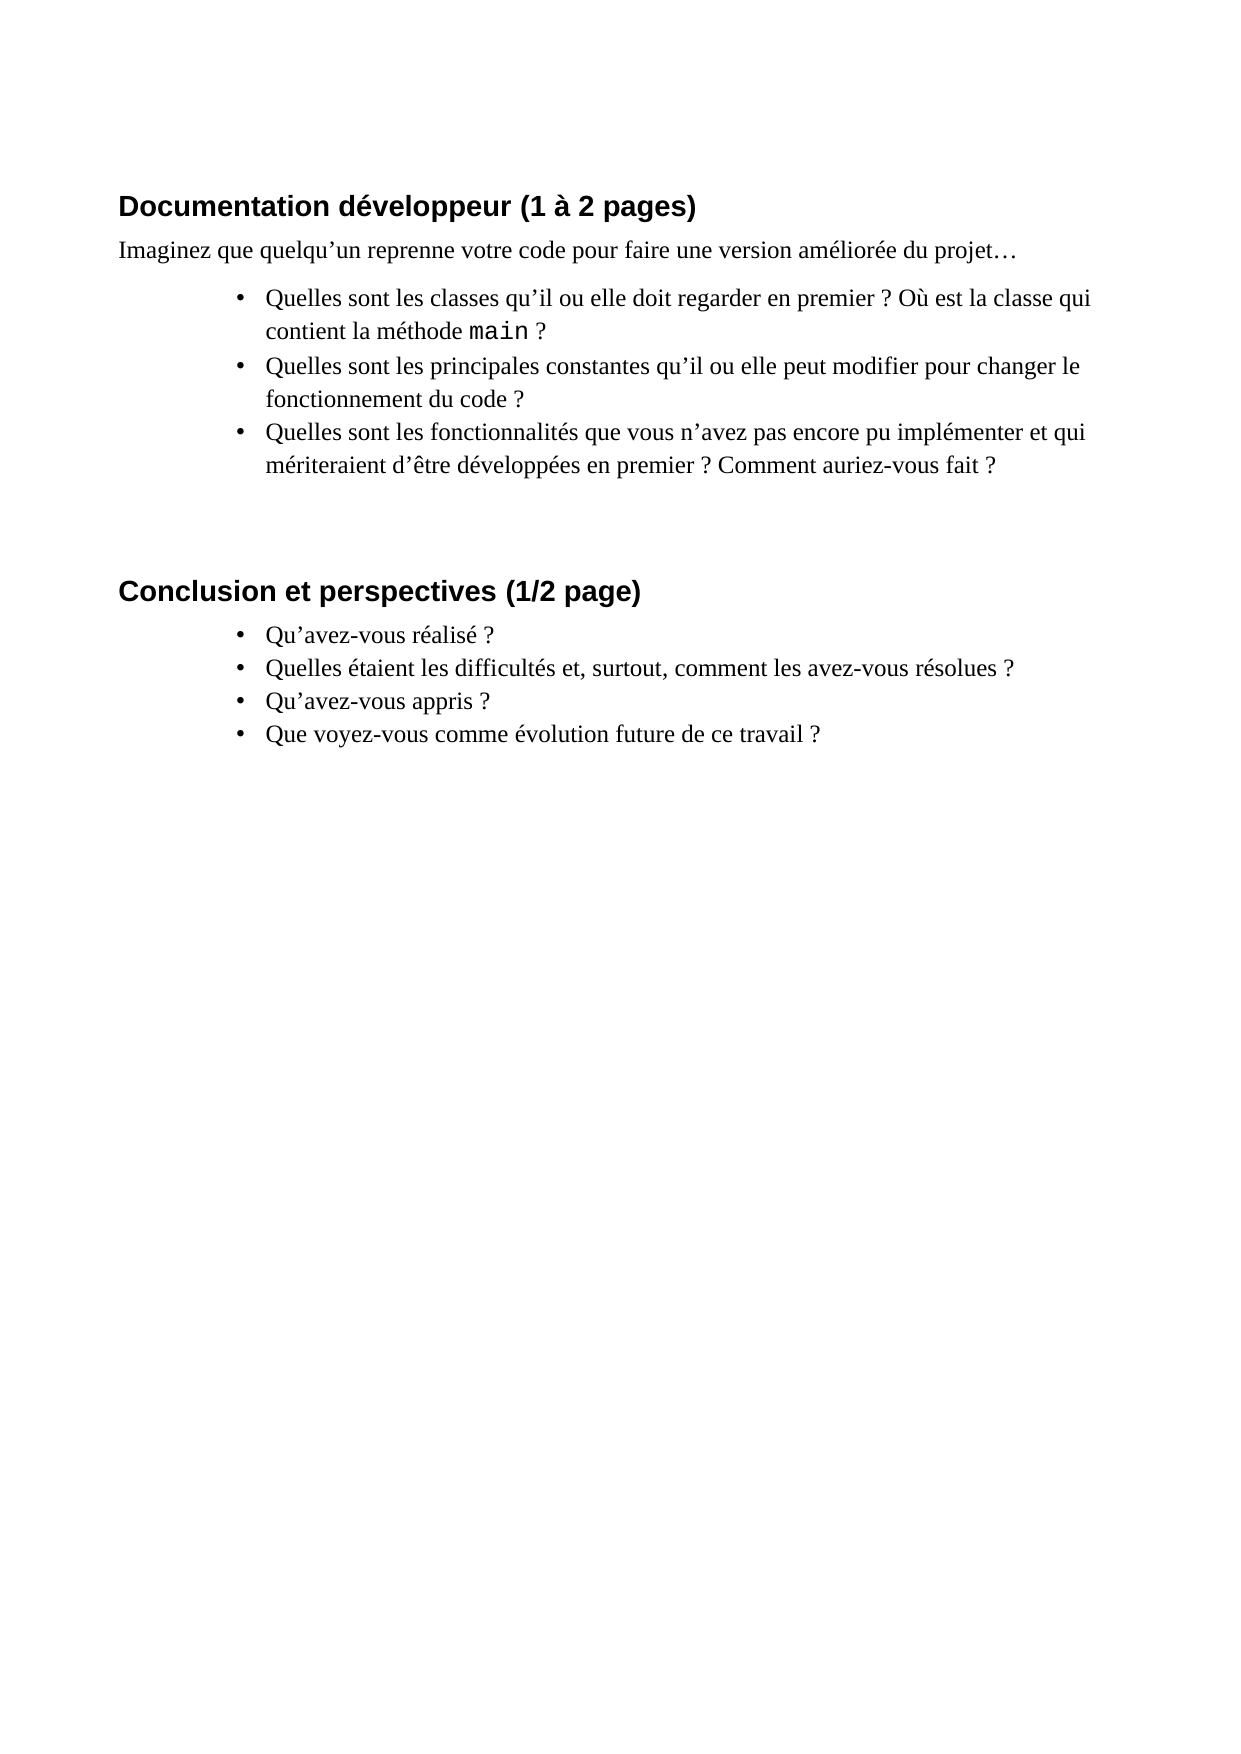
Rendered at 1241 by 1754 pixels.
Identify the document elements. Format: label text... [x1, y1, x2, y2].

text Imaginez que quelqu’un reprenne votre code pour faire une version améliorée du projet… [118, 235, 1122, 264]
list Qu’avez-vous appris ? [236, 686, 1122, 715]
subtitle Conclusion et perspectives (1/2 page) [118, 574, 1122, 608]
list Quelles sont les principales constantes qu’il ou elle peut modifier pour changer le fonctionnement du code ? [236, 351, 1122, 413]
list Quelles sont les classes qu’il ou elle doit regarder en premier ? Où est la classe qui contient la méthode main ? [236, 283, 1122, 347]
list Que voyez-vous comme évolution future de ce travail ? [236, 719, 1122, 748]
list Qu’avez-vous réalisé ? [236, 620, 1122, 649]
subtitle Documentation développeur (1 à 2 pages) [118, 189, 1122, 223]
list Quelles sont les fonctionnalités que vous n’avez pas encore pu implémenter et qui mériteraient d’être développées en premier ? Comment auriez-vous fait ? [236, 417, 1122, 479]
list Quelles étaient les difficultés et, surtout, comment les avez-vous résolues ? [236, 653, 1122, 682]
